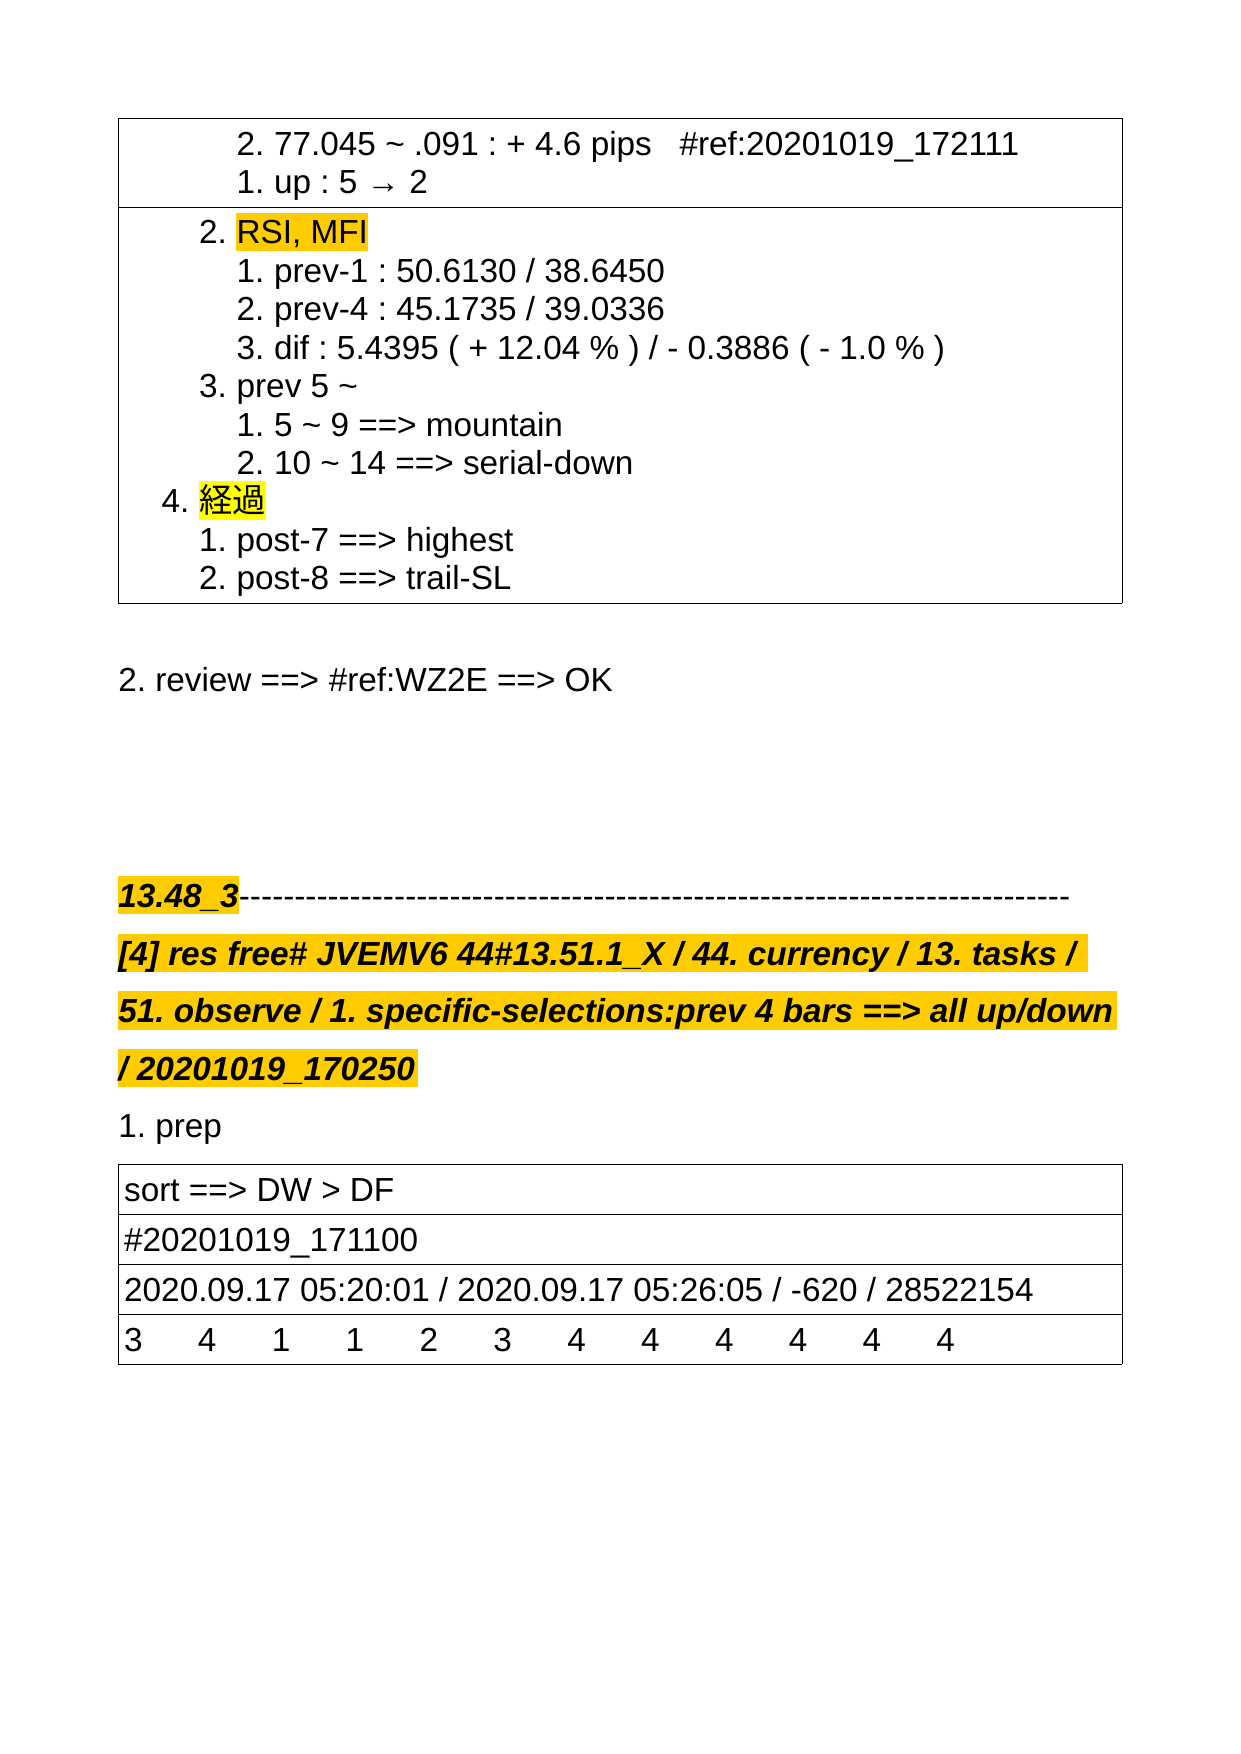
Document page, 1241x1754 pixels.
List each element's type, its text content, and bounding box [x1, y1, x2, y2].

table_cell 3 4 1 1 2 3 4 4 4 4 4 4 [119, 1315, 1122, 1364]
table_cell 経緯 prev 4 bars up : 5 → 2 77.045 ~ .091 : + 4.6 pips #ref:20201019_172111 RSI, MFI prev-1 : 50.6130 / 38.6450 prev-4 : 45.1735 / 39.0336 dif : 5.4395 ( + 12.04 % ) / - 0.3886 ( - 1.0 % ) prev 5 ~ 5 ~ 9 ==> mountain 10 ~ 14 ==> serial-down 経過 post-7 ==> highest post-8 ==> trail-SL [119, 208, 1122, 602]
text [4] res free# JVEMV6 44#13.51.1_X / 44. currency / 13. tasks / 51. observe / 1. specific-selections:prev 4 bars ==> all up/down / 20201019_170250 [118, 934, 1122, 1087]
table_cell #20201019_171100 [119, 1215, 1122, 1264]
table_cell 経緯 prev 4 bars up : 5 → 2 77.045 ~ .091 : + 4.6 pips #ref:20201019_172111 RSI, MFI prev-1 : 50.6130 / 38.6450 prev-4 : 45.1735 / 39.0336 dif : 5.4395 ( + 12.04 % ) / - 0.3886 ( - 1.0 % ) prev 5 ~ 5 ~ 9 ==> mountain 10 ~ 14 ==> serial-down 経過 post-7 ==> highest post-8 ==> trail-SL [119, 119, 1122, 207]
text 2. review ==> #ref:WZ2E ==> OK [118, 660, 1122, 699]
text 13.48_3--------------------------------------------------------------------------- [118, 876, 1122, 914]
table_cell 2020.09.17 05:20:01 / 2020.09.17 05:26:05 / -620 / 28522154 [119, 1265, 1122, 1314]
text 1. prep [118, 1106, 1122, 1145]
table_header sort ==> DW > DF [119, 1165, 1122, 1214]
